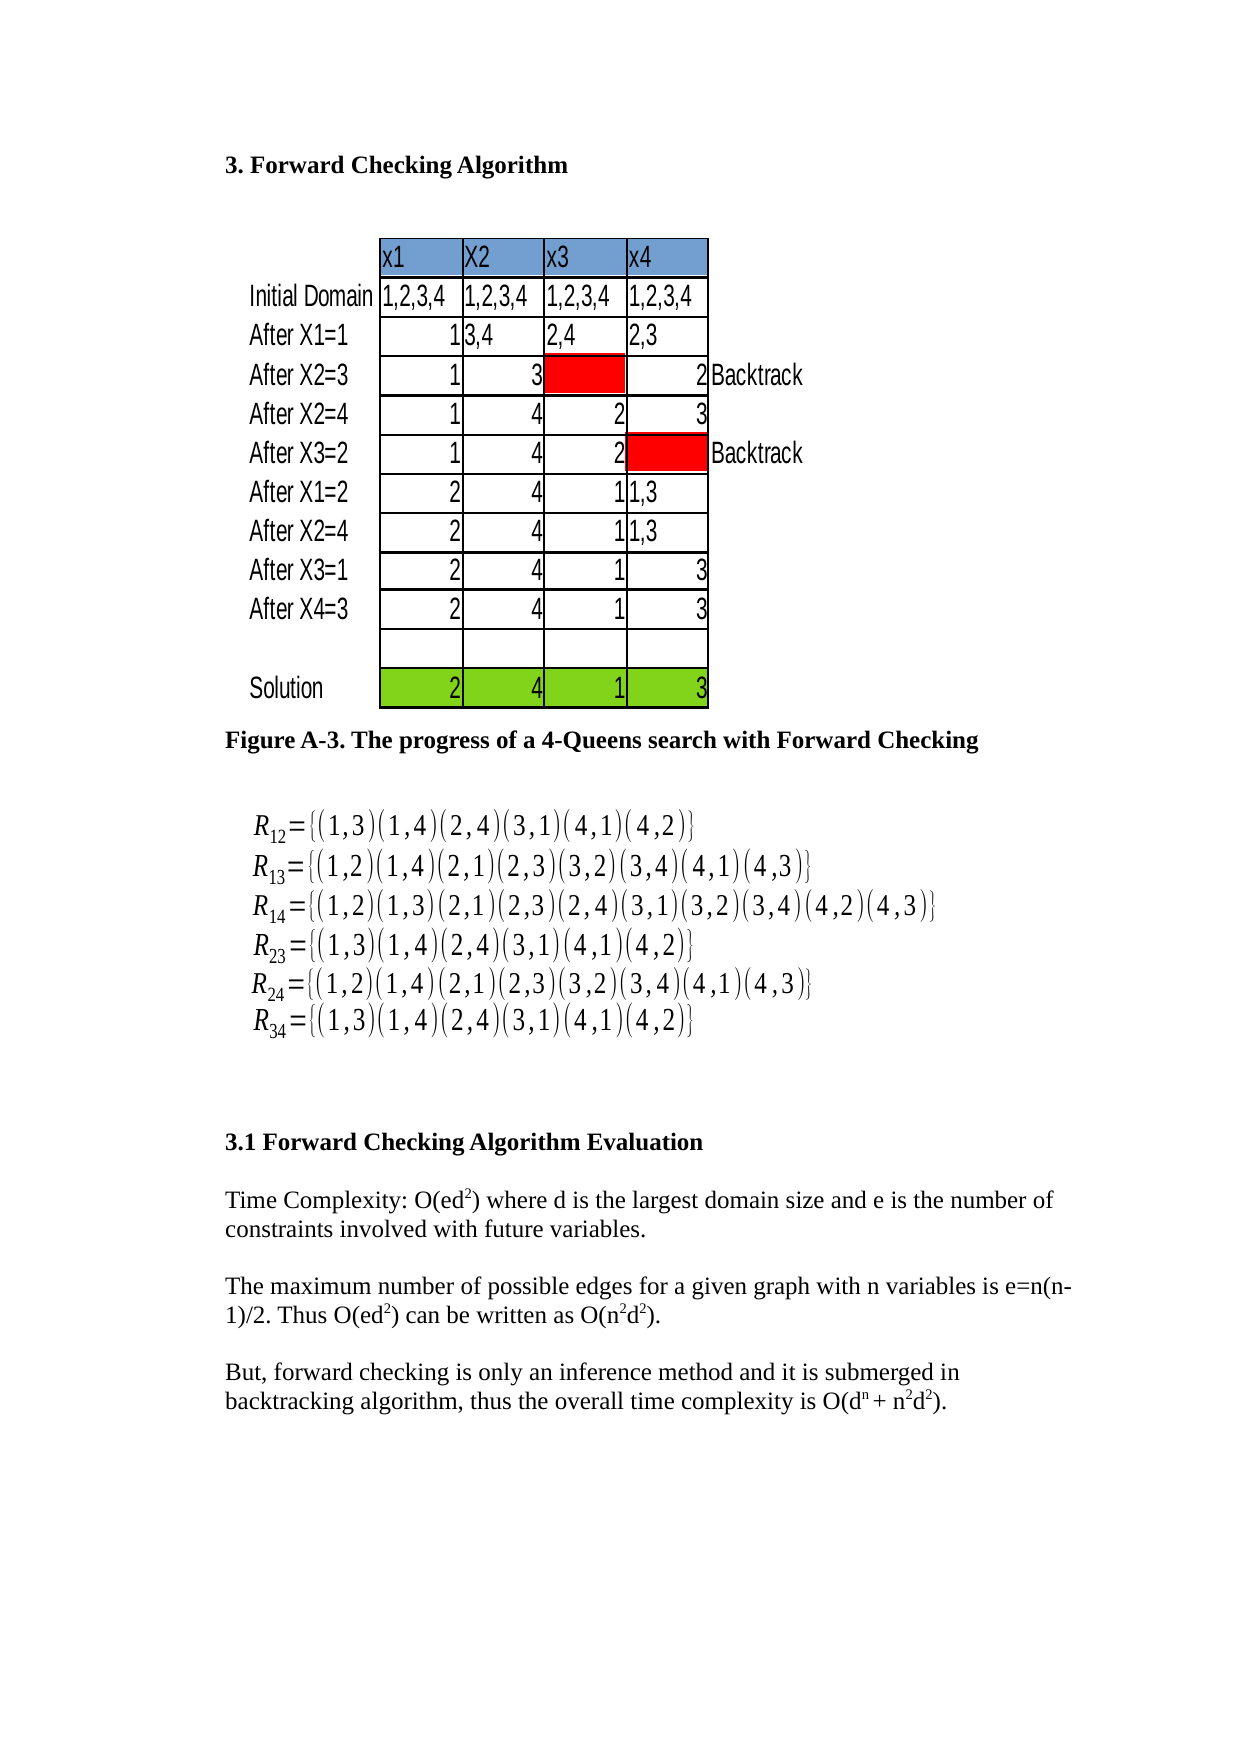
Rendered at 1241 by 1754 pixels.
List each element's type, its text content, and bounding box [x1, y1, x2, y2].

text Time Complexity: O(ed2) where d is the largest domain size and e is the number of constraints involved with future variables. [225, 1185, 1090, 1242]
text The maximum number of possible edges for a given graph with n variables is e=n(n-1)/2. Thus O(ed2) can be written as O(n2d2). [225, 1271, 1090, 1329]
title Figure A-3. The progress of a 4-Queens search with Forward Checking [225, 725, 1090, 754]
text But, forward checking is only an inference method and it is submerged in backtracking algorithm, thus the overall time complexity is O(dn + n2d2). [225, 1357, 1090, 1415]
text 3. Forward Checking Algorithm [225, 150, 1090, 179]
text 3.1 Forward Checking Algorithm Evaluation [225, 1127, 1090, 1156]
